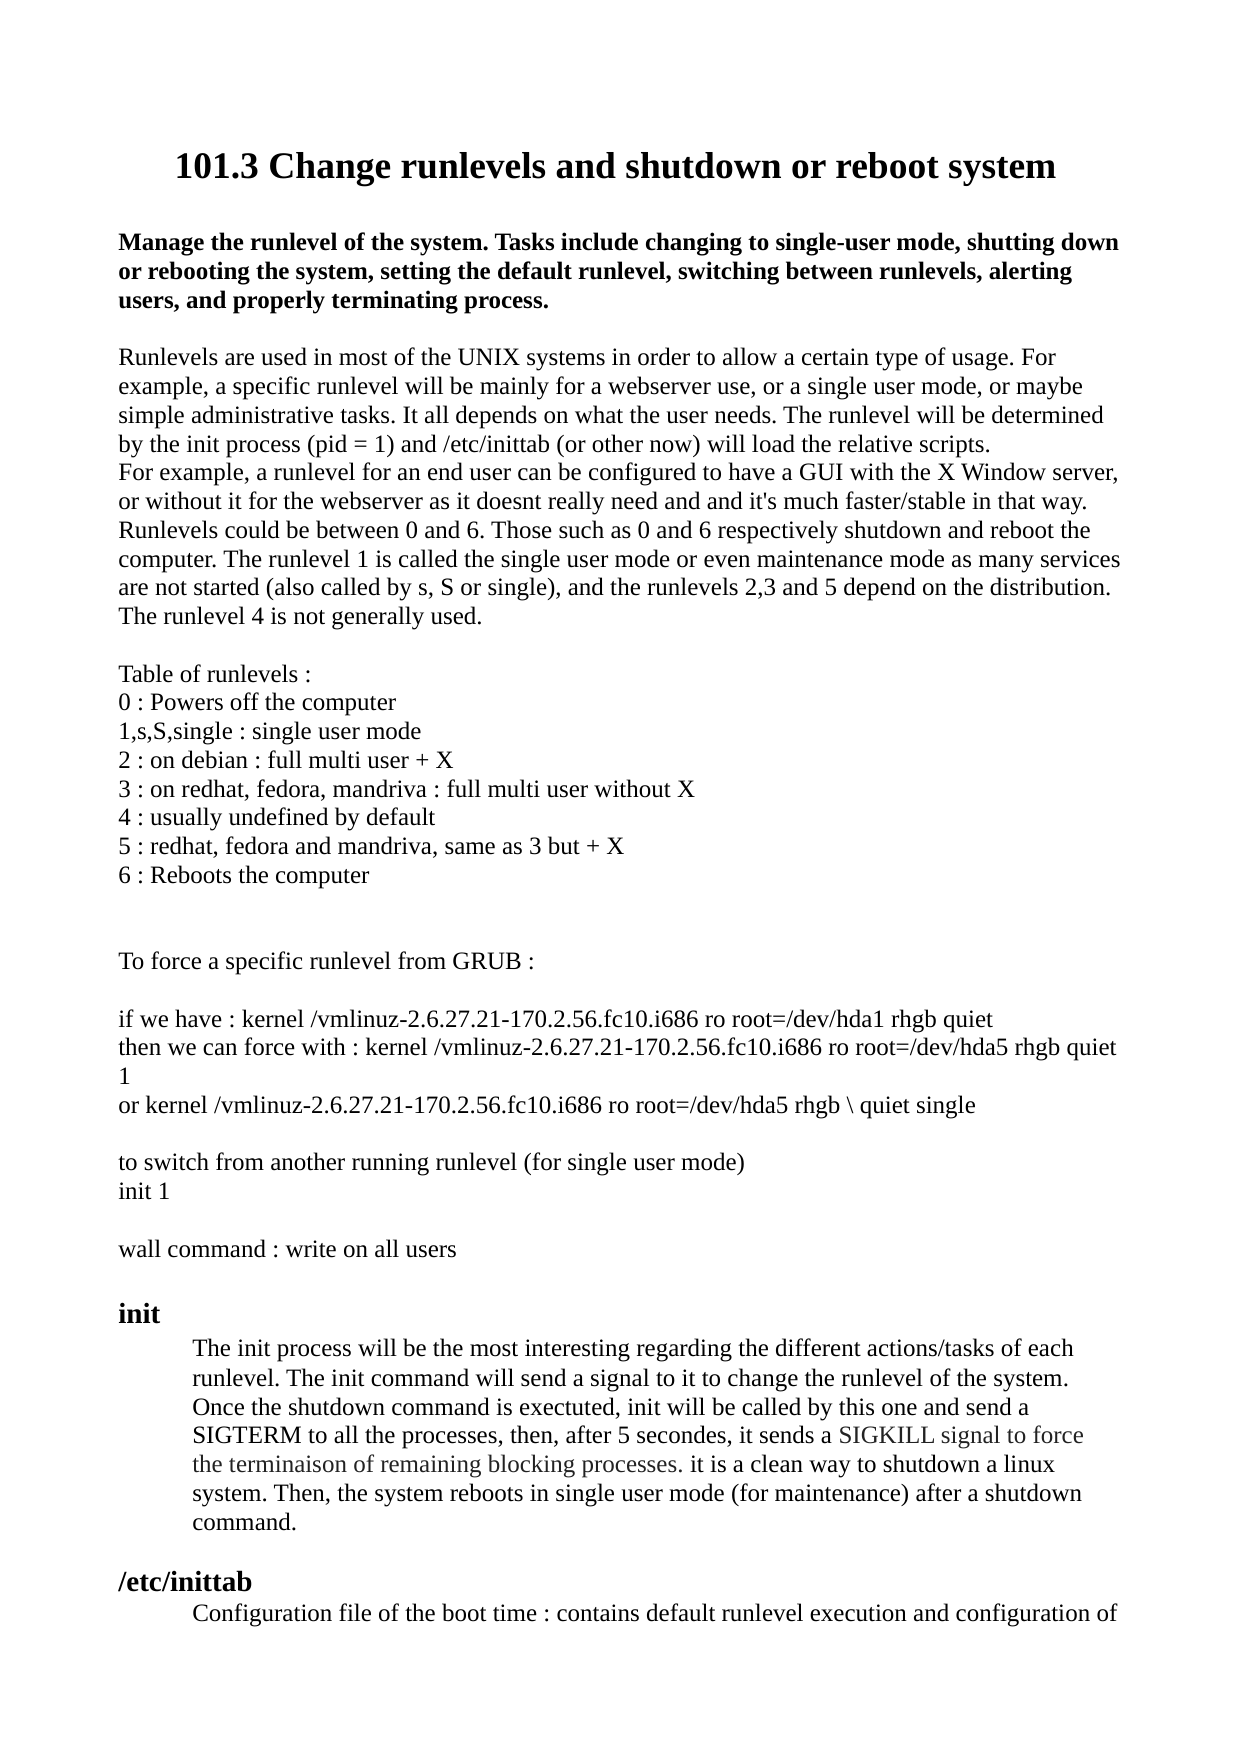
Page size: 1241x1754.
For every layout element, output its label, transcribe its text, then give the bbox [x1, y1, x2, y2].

text init [118, 1296, 1122, 1329]
text or kernel /vmlinuz-2.6.27.21-170.2.56.fc10.i686 ro root=/dev/hda5 rhgb \ quiet single [118, 1090, 1122, 1119]
text To force a specific runlevel from GRUB : [118, 946, 1122, 975]
text init 1 [118, 1176, 1122, 1205]
text then we can force with : kernel /vmlinuz-2.6.27.21-170.2.56.fc10.i686 ro root=/dev/hda5 rhgb quiet 1 [118, 1032, 1122, 1090]
subtitle 101.3 Change runlevels and shutdown or reboot system [118, 143, 1122, 186]
text Runlevels are used in most of the UNIX systems in order to allow a certain type of usage. For example, a specific runlevel will be mainly for a webserver use, or a single user mode, or maybe simple administrative tasks. It all depends on what the user needs. The runlevel will be determined by the init process (pid = 1) and /etc/inittab (or other now) will load the relative scripts. [118, 342, 1122, 457]
text For example, a runlevel for an end user can be configured to have a GUI with the X Window server, or without it for the webserver as it doesnt really need and and it's much faster/stable in that way. Runlevels could be between 0 and 6. Those such as 0 and 6 respectively shutdown and reboot the computer. The runlevel 1 is called the single user mode or even maintenance mode as many services are not started (also called by s, S or single), and the runlevels 2,3 and 5 depend on the distribution. The runlevel 4 is not generally used. Table of runlevels : 0 : Powers off the computer 1,s,S,single : single user mode 2 : on debian : full multi user + X 3 : on redhat, fedora, mandriva : full multi user without X 4 : usually undefined by default 5 : redhat, fedora and mandriva, same as 3 but + X 6 : Reboots the computer [118, 457, 1122, 917]
text if we have : kernel /vmlinuz-2.6.27.21-170.2.56.fc10.i686 ro root=/dev/hda1 rhgb quiet [118, 1004, 1122, 1032]
text to switch from another running runlevel (for single user mode) [118, 1147, 1122, 1176]
text wall command : write on all users [118, 1234, 1122, 1262]
text The init process will be the most interesting regarding the different actions/tasks of each runlevel. The init command will send a signal to it to change the runlevel of the system. Once the shutdown command is exectuted, init will be called by this one and send a SIGTERM to all the processes, then, after 5 secondes, it sends a SIGKILL signal to force the terminaison of remaining blocking processes. it is a clean way to shutdown a linux system. Then, the system reboots in single user mode (for maintenance) after a shutdown command. /etc/inittab [118, 1329, 1122, 1598]
text Manage the runlevel of the system. Tasks include changing to single-user mode, shutting down or rebooting the system, setting the default runlevel, switching between runlevels, alerting users, and properly terminating process. [118, 227, 1122, 342]
text Configuration file of the boot time : contains default runlevel execution and configuration of [118, 1598, 1122, 1627]
